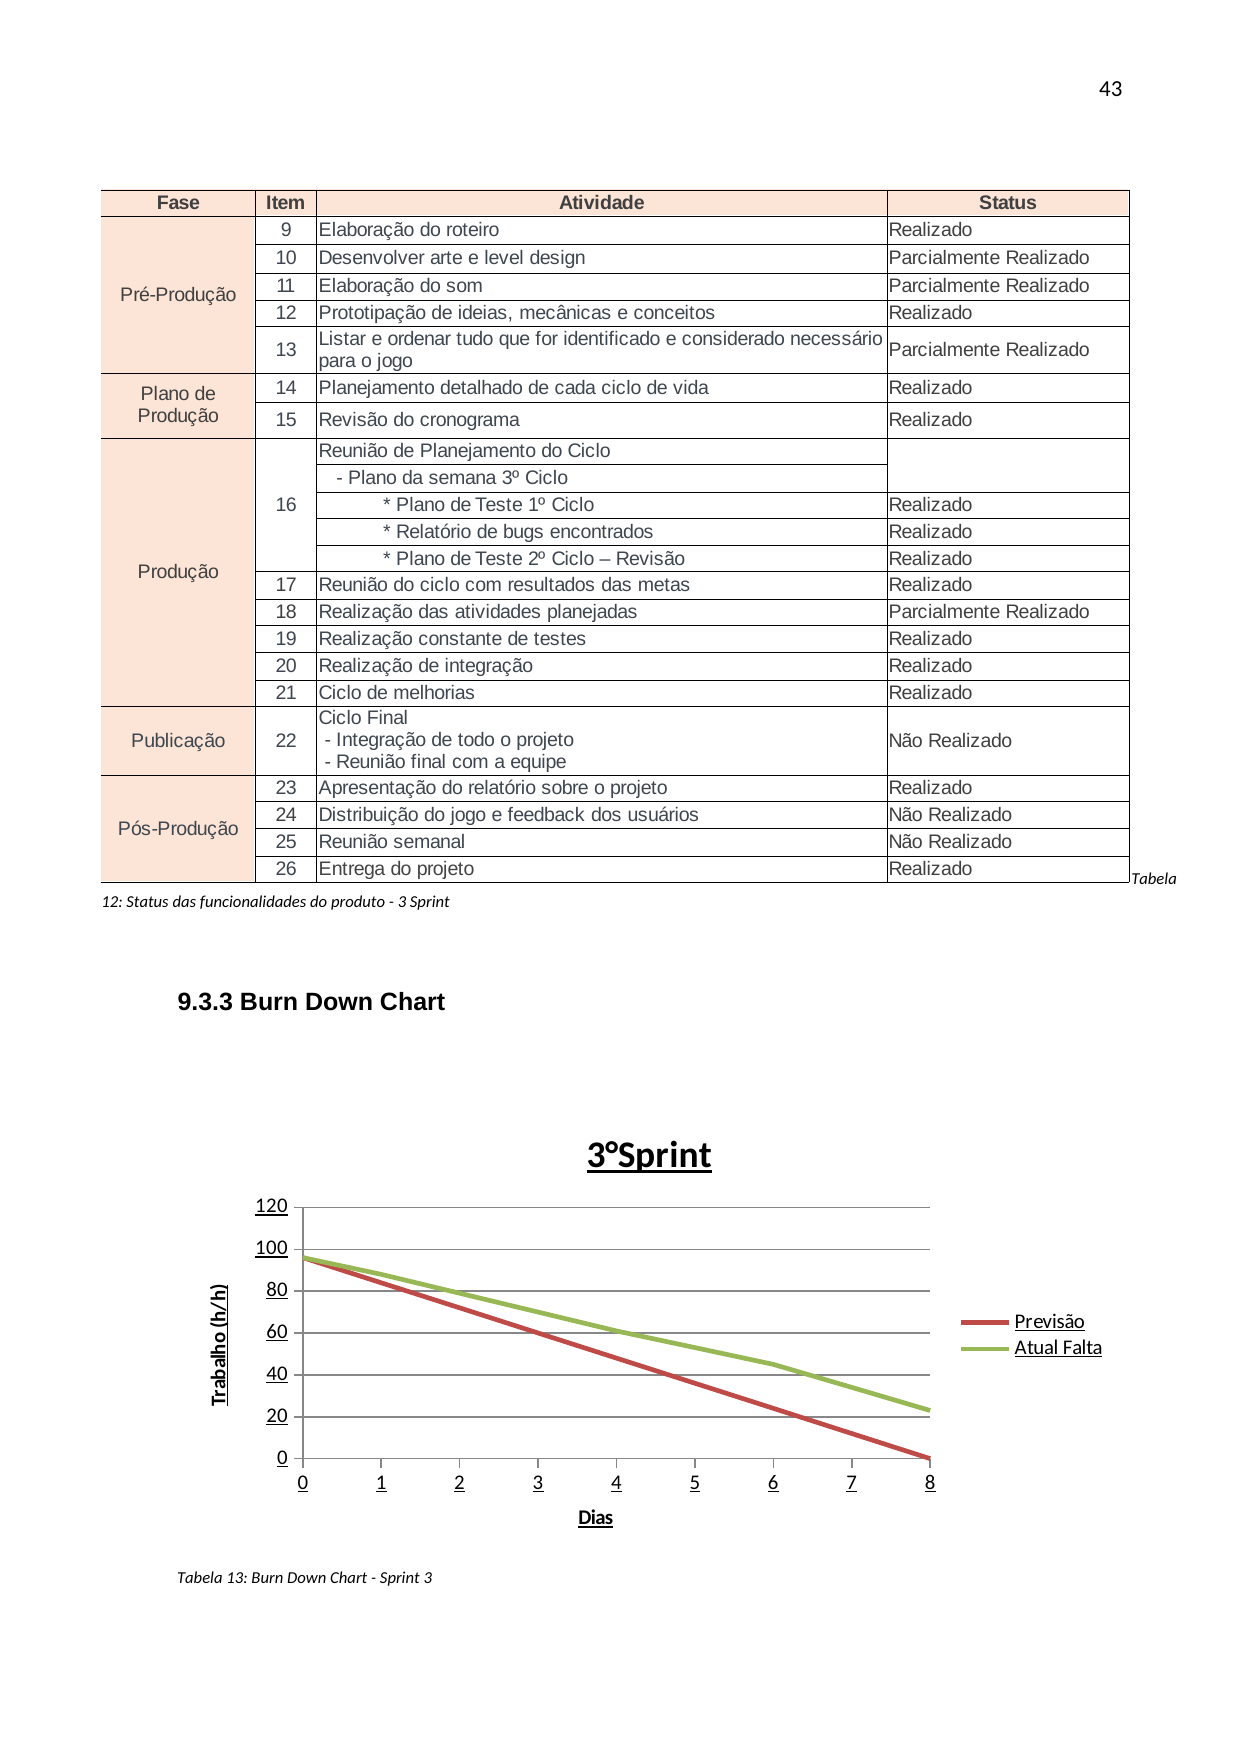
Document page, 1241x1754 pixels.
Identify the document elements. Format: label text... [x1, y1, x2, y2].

subtitle 9.3.3 Burn Down Chart [177, 987, 1122, 1016]
text Tabela 13: Burn Down Chart - Sprint 3 [177, 1561, 1122, 1588]
text Tabela 12: Status das funcionalidades do produto - 3 Sprint [101, 190, 1182, 912]
